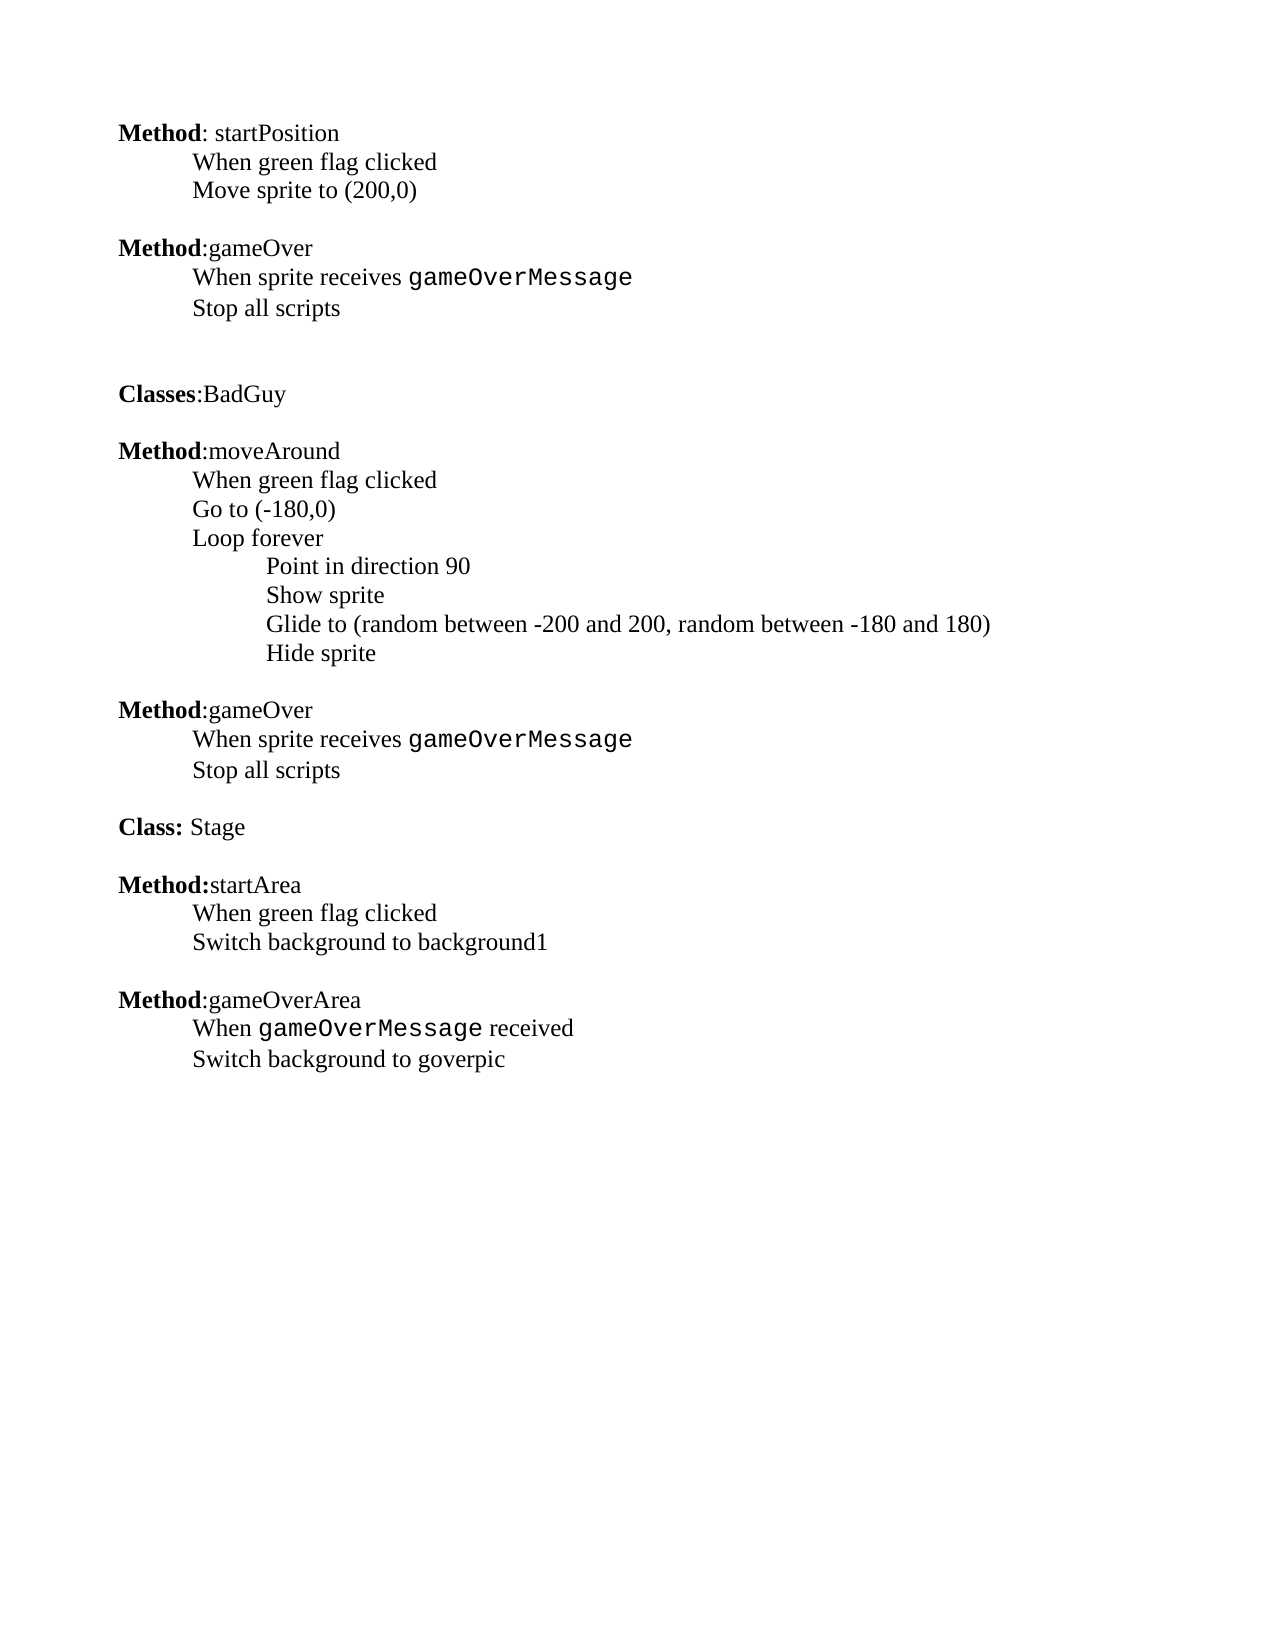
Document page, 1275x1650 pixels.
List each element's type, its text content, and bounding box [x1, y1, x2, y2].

text When gameOverMessage received [118, 1013, 1157, 1044]
text Stop all scripts [118, 293, 1157, 321]
text Class: Stage [118, 812, 1157, 841]
text Switch background to background1 [118, 927, 1157, 956]
text Go to (-180,0) [118, 494, 1157, 523]
text Show sprite [118, 580, 1157, 609]
text When green flag clicked [118, 465, 1157, 494]
text Method:startArea [118, 870, 1157, 898]
text Method:moveAround [118, 436, 1157, 465]
text Loop forever [118, 523, 1157, 551]
text When sprite receives gameOverMessage [118, 262, 1157, 293]
text When green flag clicked [118, 898, 1157, 927]
text Move sprite to (200,0) [118, 176, 1157, 204]
text Switch background to goverpic [118, 1044, 1157, 1073]
text Glide to (random between -200 and 200, random between -180 and 180) [118, 609, 1157, 638]
text When green flag clicked [118, 147, 1157, 176]
text Classes:BadGuy [118, 379, 1157, 408]
text When sprite receives gameOverMessage [118, 724, 1157, 755]
text Method:gameOverArea [118, 985, 1157, 1013]
text Stop all scripts [118, 755, 1157, 783]
text Method: startPosition [118, 118, 1157, 147]
text Hide sprite [118, 638, 1157, 666]
text Method:gameOver [118, 233, 1157, 262]
text Point in direction 90 [118, 551, 1157, 580]
text Method:gameOver [118, 695, 1157, 724]
